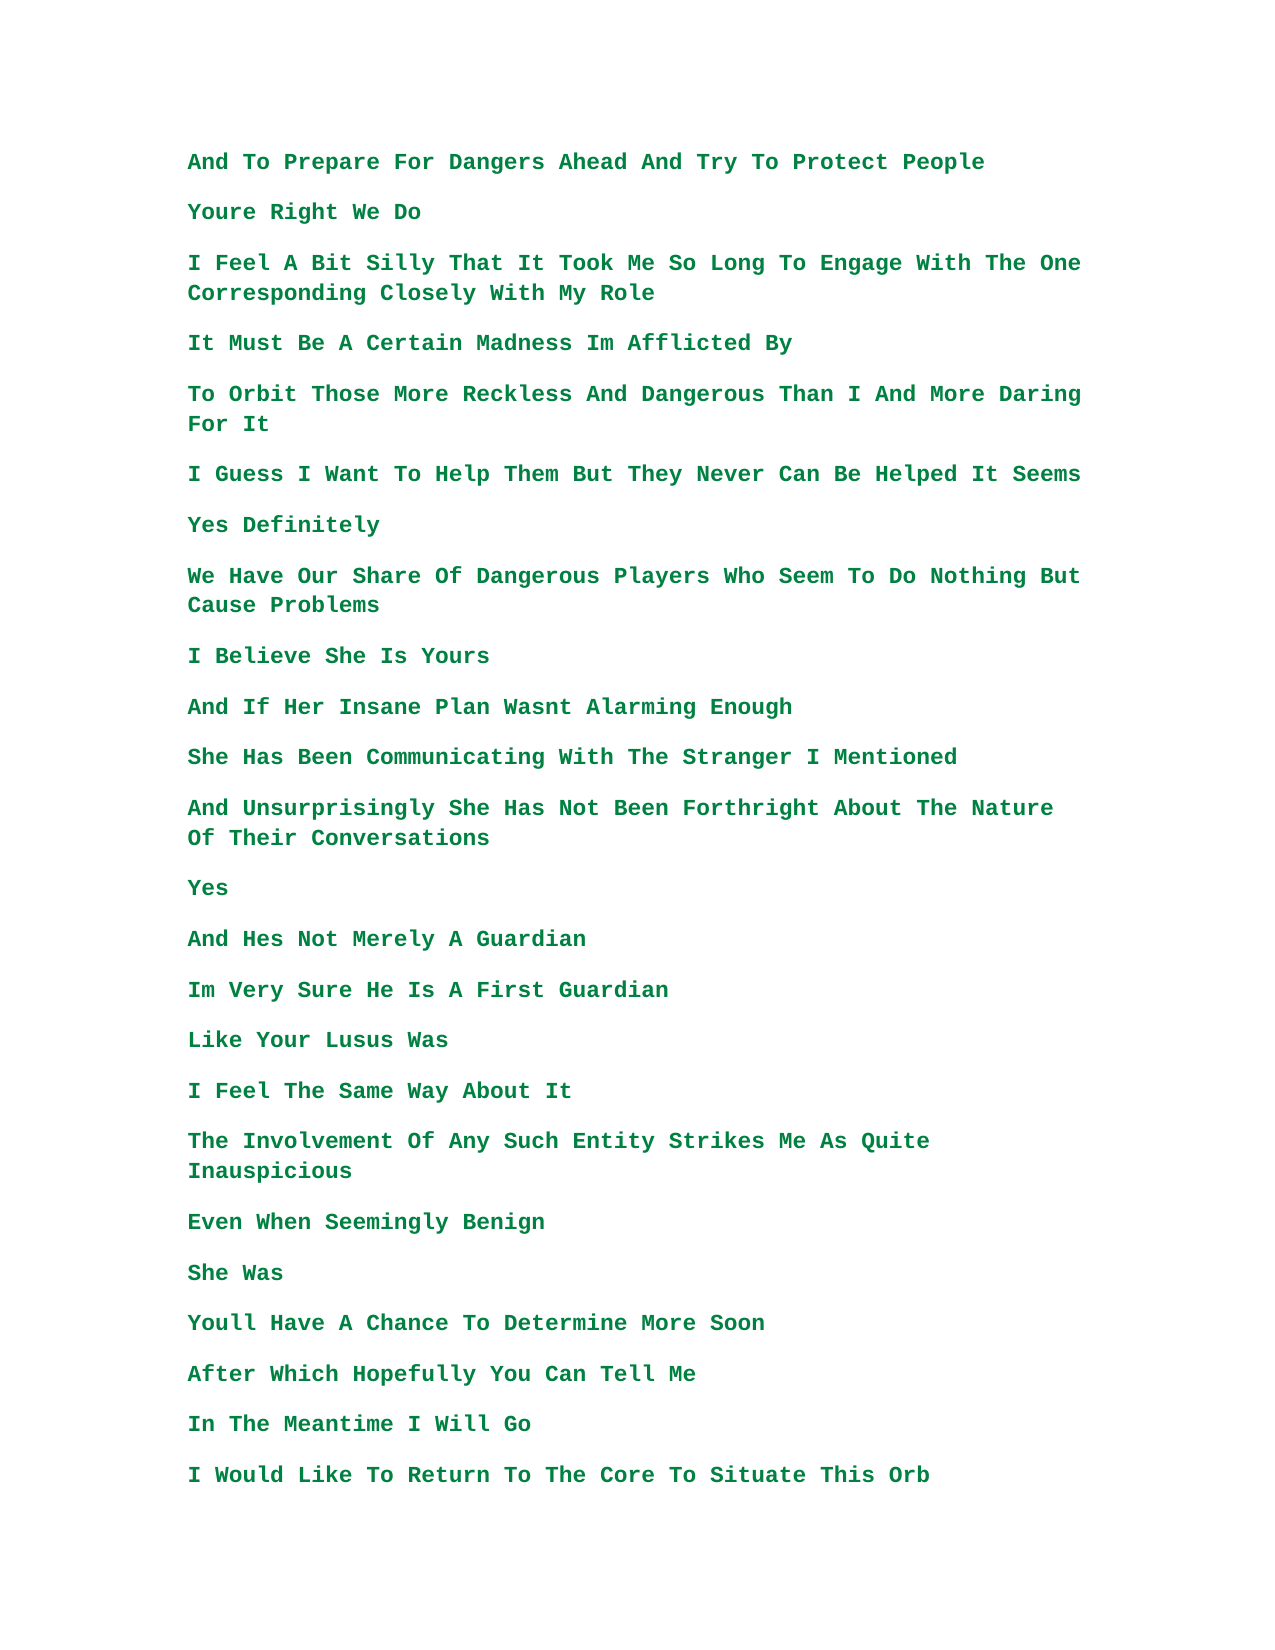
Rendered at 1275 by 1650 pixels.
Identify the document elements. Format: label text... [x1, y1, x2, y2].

text I Feel A Bit Silly That It Took Me So Long To Engage With The One Corresponding Closely With My Role [187, 251, 1087, 307]
text And Unsurprisingly She Has Not Been Forthright About The Nature Of Their Conversations [187, 796, 1087, 852]
text She Was [187, 1261, 1087, 1287]
text Yes [187, 877, 1087, 903]
text I Would Like To Return To The Core To Situate This Orb [187, 1463, 1087, 1489]
text I Feel The Same Way About It [187, 1079, 1087, 1105]
text Like Your Lusus Was [187, 1028, 1087, 1054]
text To Orbit Those More Reckless And Dangerous Than I And More Daring For It [187, 382, 1087, 438]
text Youll Have A Chance To Determine More Soon [187, 1311, 1087, 1337]
text She Has Been Communicating With The Stranger I Mentioned [187, 746, 1087, 772]
text We Have Our Share Of Dangerous Players Who Seem To Do Nothing But Cause Problems [187, 564, 1087, 620]
text After Which Hopefully You Can Tell Me [187, 1362, 1087, 1388]
text In The Meantime I Will Go [187, 1413, 1087, 1439]
text Yes Definitely [187, 513, 1087, 539]
text I Believe She Is Yours [187, 644, 1087, 670]
text Even When Seemingly Benign [187, 1210, 1087, 1236]
text And To Prepare For Dangers Ahead And Try To Protect People [187, 150, 1087, 176]
text I Guess I Want To Help Them But They Never Can Be Helped It Seems [187, 463, 1087, 489]
text And Hes Not Merely A Guardian [187, 927, 1087, 953]
text The Involvement Of Any Such Entity Strikes Me As Quite Inauspicious [187, 1130, 1087, 1186]
text Im Very Sure He Is A First Guardian [187, 978, 1087, 1004]
text It Must Be A Certain Madness Im Afflicted By [187, 332, 1087, 358]
text And If Her Insane Plan Wasnt Alarming Enough [187, 695, 1087, 721]
text Youre Right We Do [187, 201, 1087, 227]
